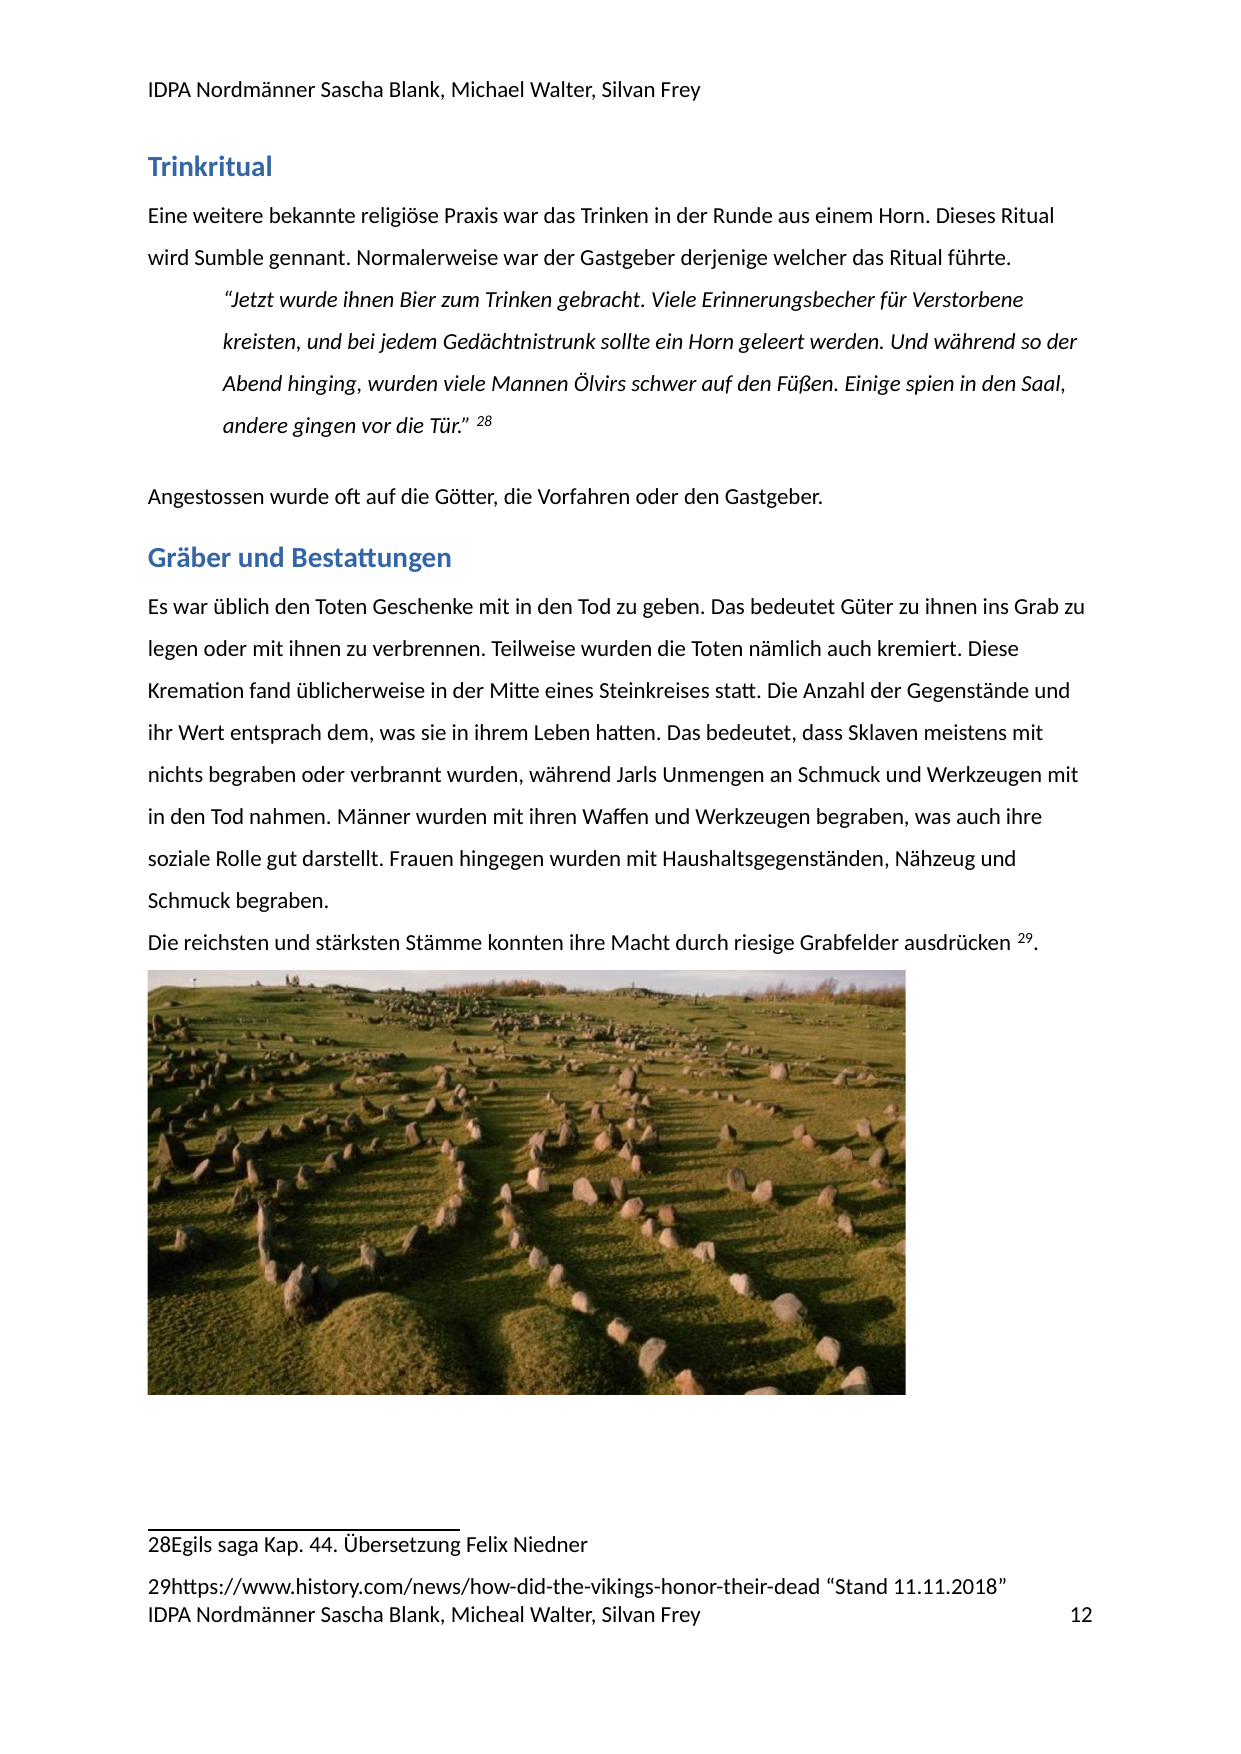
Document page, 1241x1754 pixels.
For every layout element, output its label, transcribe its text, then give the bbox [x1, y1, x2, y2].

text Angestossen wurde oft auf die Götter, die Vorfahren oder den Gastgeber. [148, 482, 1093, 510]
text Eine weitere bekannte religiöse Praxis war das Trinken in der Runde aus einem Horn. Dieses Ritual wird Sumble gennant. Normalerweise war der Gastgeber derjenige welcher das Ritual führte. [148, 201, 1093, 271]
text https://www.history.com/news/how-did-the-vikings-honor-their-dead “Stand 11.11.2018” [148, 1572, 1093, 1600]
text “Jetzt wurde ihnen Bier zum Trinken gebracht. Viele Erinnerungsbecher für Verstorbene kreisten, und bei jedem Gedächtnistrunk sollte ein Horn geleert werden. Und während so der Abend hinging, wurden viele Mannen Ölvirs schwer auf den Füßen. Einige spien in den Saal, andere gingen vor die Tür.” [223, 285, 1093, 439]
subtitle Trinkritual [148, 148, 1093, 183]
subtitle Gräber und Bestattungen [148, 539, 1093, 574]
text Es war üblich den Toten Geschenke mit in den Tod zu geben. Das bedeutet Güter zu ihnen ins Grab zu legen oder mit ihnen zu verbrennen. Teilweise wurden die Toten nämlich auch kremiert. Diese Kremation fand üblicherweise in der Mitte eines Steinkreises statt. Die Anzahl der Gegenstände und ihr Wert entsprach dem, was sie in ihrem Leben hatten. Das bedeutet, dass Sklaven meistens mit nichts begraben oder verbrannt wurden, während Jarls Unmengen an Schmuck und Werkzeugen mit in den Tod nahmen. Männer wurden mit ihren Waffen und Werkzeugen begraben, was auch ihre soziale Rolle gut darstellt. Frauen hingegen wurden mit Haushaltsgegenständen, Nähzeug und Schmuck begraben. Die reichsten und stärksten Stämme konnten ihre Macht durch riesige Grabfelder ausdrücken . [148, 592, 1093, 956]
picture [147, 970, 906, 1395]
text Egils saga Kap. 44. Übersetzung Felix Niedner [148, 1530, 1093, 1558]
